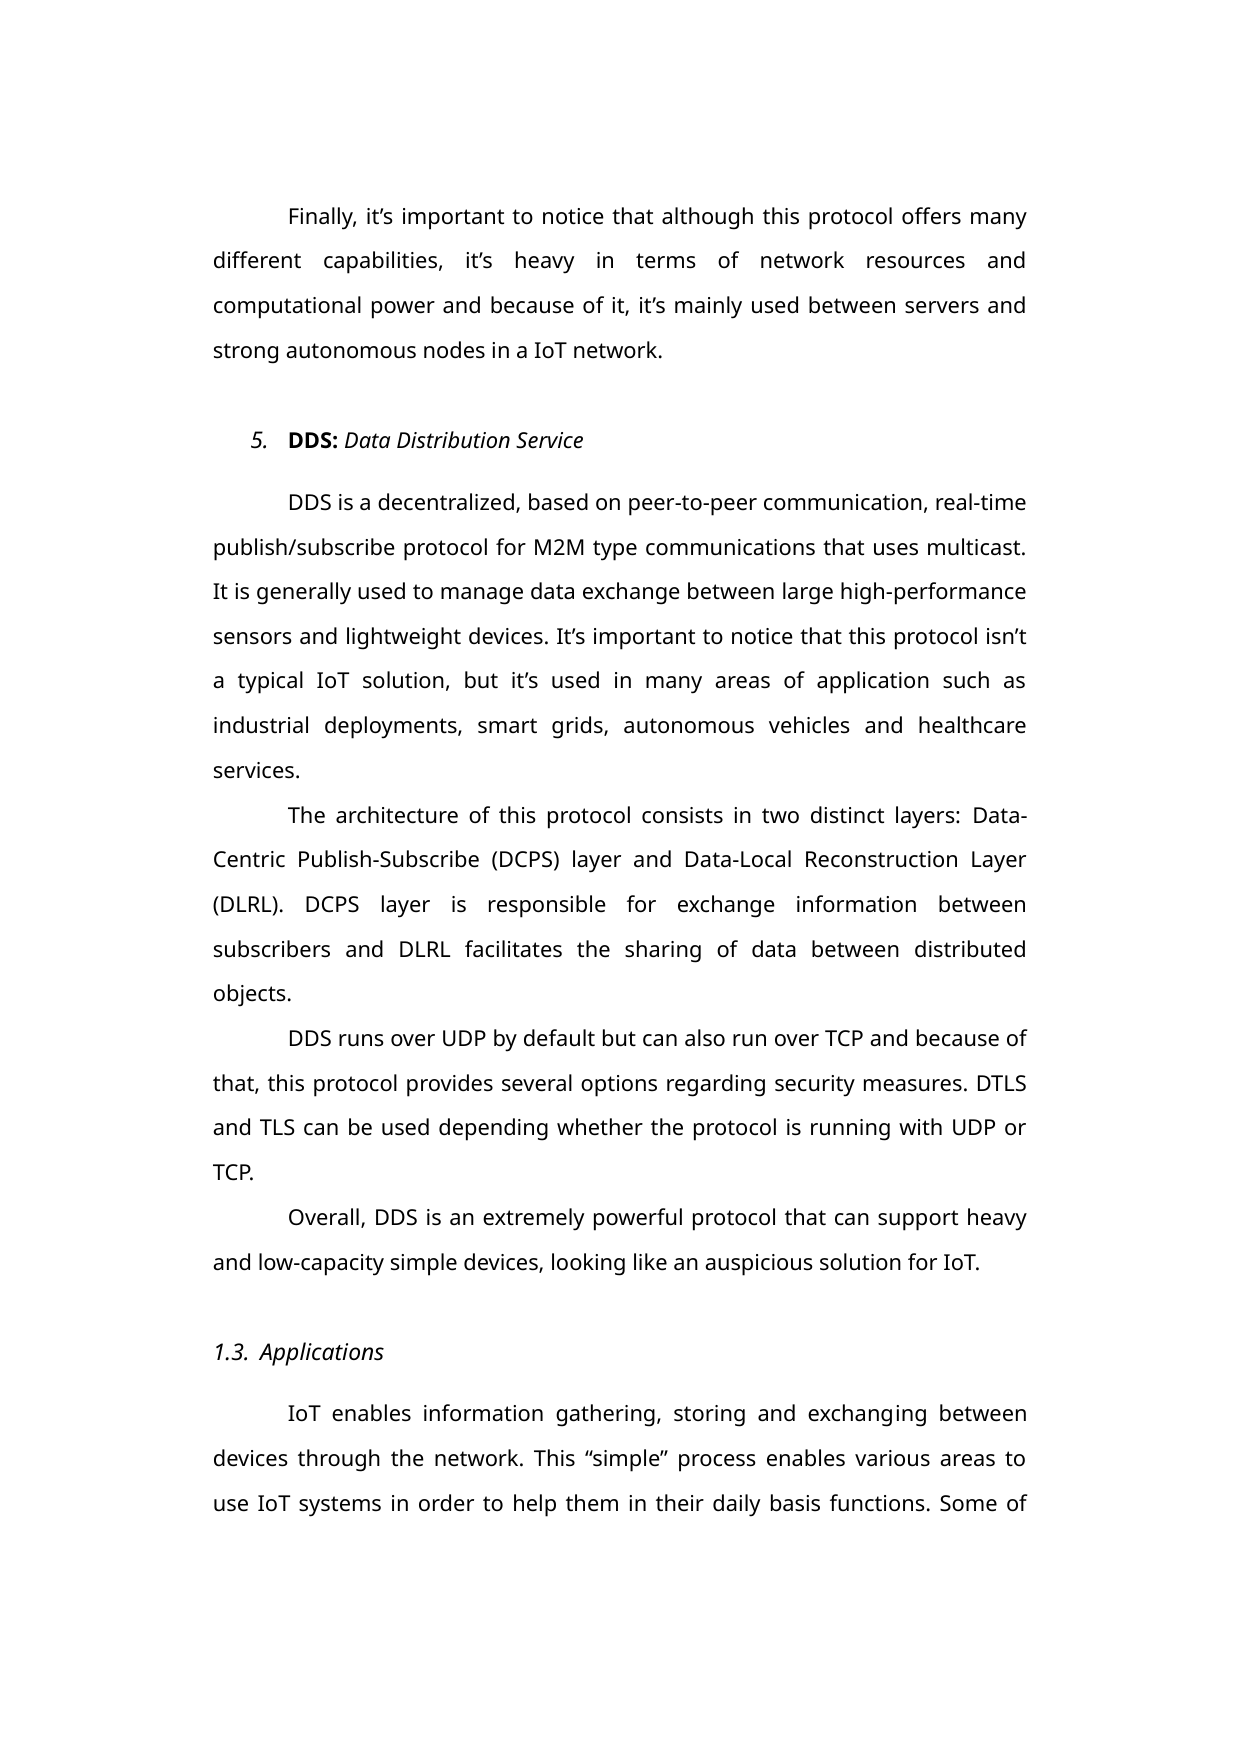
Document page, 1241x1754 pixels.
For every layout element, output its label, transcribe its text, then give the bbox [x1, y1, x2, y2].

text Finally, it’s important to notice that although this protocol offers many different capabilities, it’s heavy in terms of network resources and computational power and because of it, it’s mainly used between servers and strong autonomous nodes in a IoT network. [213, 201, 1028, 365]
text DDS runs over UDP by default but can also run over TCP and because of that, this protocol provides several options regarding security measures. DTLS and TLS can be used depending whether the protocol is running with UDP or TCP. [213, 1023, 1028, 1187]
list DDS: Data Distribution Service [250, 424, 1028, 456]
text DDS is a decentralized, based on peer-to-peer communication, real-time publish/subscribe protocol for M2M type communications that uses multicast. It is generally used to manage data exchange between large high-performance sensors and lightweight devices. It’s important to notice that this protocol isn’t a typical IoT solution, but it’s used in many areas of application such as industrial deployments, smart grids, autonomous vehicles and healthcare services. [213, 487, 1028, 785]
text The architecture of this protocol consists in two distinct layers: Data-Centric Publish-Subscribe (DCPS) layer and Data-Local Reconstruction Layer (DLRL). DCPS layer is responsible for exchange information between subscribers and DLRL facilitates the sharing of data between distributed objects. [213, 799, 1028, 1008]
title Applications [213, 1336, 1028, 1367]
text Overall, DDS is an extremely powerful protocol that can support heavy and low-capacity simple devices, looking like an auspicious solution for IoT. [213, 1202, 1028, 1276]
text IoT enables information gathering, storing and exchanging between devices through the network. This “simple” process enables various areas to use IoT systems in order to help them in their daily basis functions. Some of [213, 1398, 1028, 1517]
